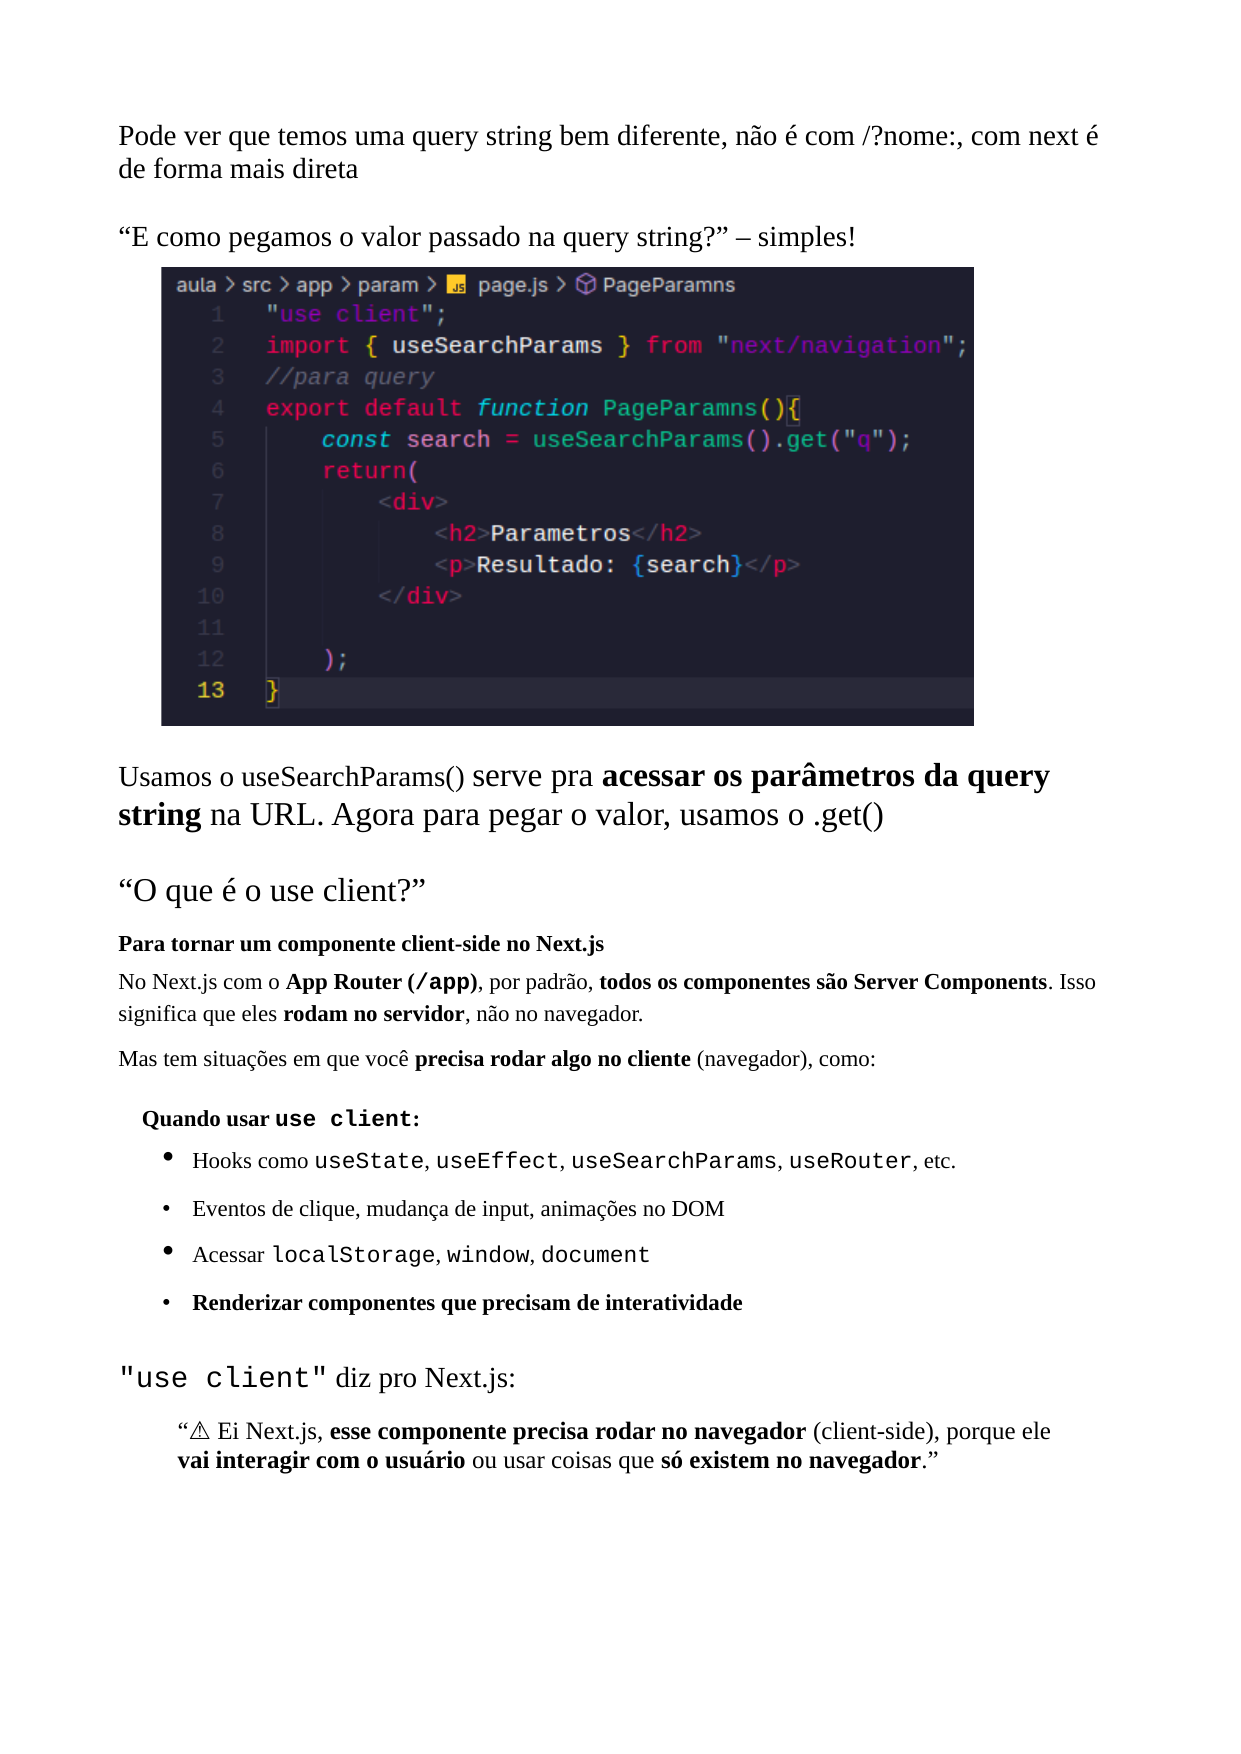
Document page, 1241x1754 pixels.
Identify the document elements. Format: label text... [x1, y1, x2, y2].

list Eventos de clique, mudança de input, animações no DOM [162, 1195, 1122, 1221]
text Pode ver que temos uma query string bem diferente, não é com /?nome:, com next é de forma mais direta [118, 118, 1122, 185]
text “E como pegamos o valor passado na query string?” – simples! [118, 219, 1122, 252]
text No Next.js com o App Router (/app), por padrão, todos os componentes são Server Components. Isso significa que eles rodam no servidor, não no navegador. [118, 968, 1122, 1027]
text Usamos o useSearchParams() serve pra acessar os parâmetros da query string na URL. Agora para pegar o valor, usamos o .get() [118, 755, 1122, 832]
picture [161, 267, 974, 726]
list Acessar localStorage, window, document [162, 1239, 1122, 1270]
text “⚠️ Ei Next.js, esse componente precisa rodar no navegador (client-side), porque ele vai interagir com o usuário ou usar coisas que só existem no navegador.” [177, 1416, 1063, 1473]
text "use client" diz pro Next.js: [118, 1360, 1122, 1396]
subtitle 🧩 Quando usar use client: [118, 1105, 1122, 1133]
text Mas tem situações em que você precisa rodar algo no cliente (navegador), como: [118, 1045, 1122, 1072]
text “O que é o use client?” [118, 870, 1122, 909]
subtitle Para tornar um componente client-side no Next.js [118, 929, 1122, 956]
list Hooks como useState, useEffect, useSearchParams, useRouter, etc. [162, 1145, 1122, 1176]
list Renderizar componentes que precisam de interatividade [162, 1289, 1122, 1315]
